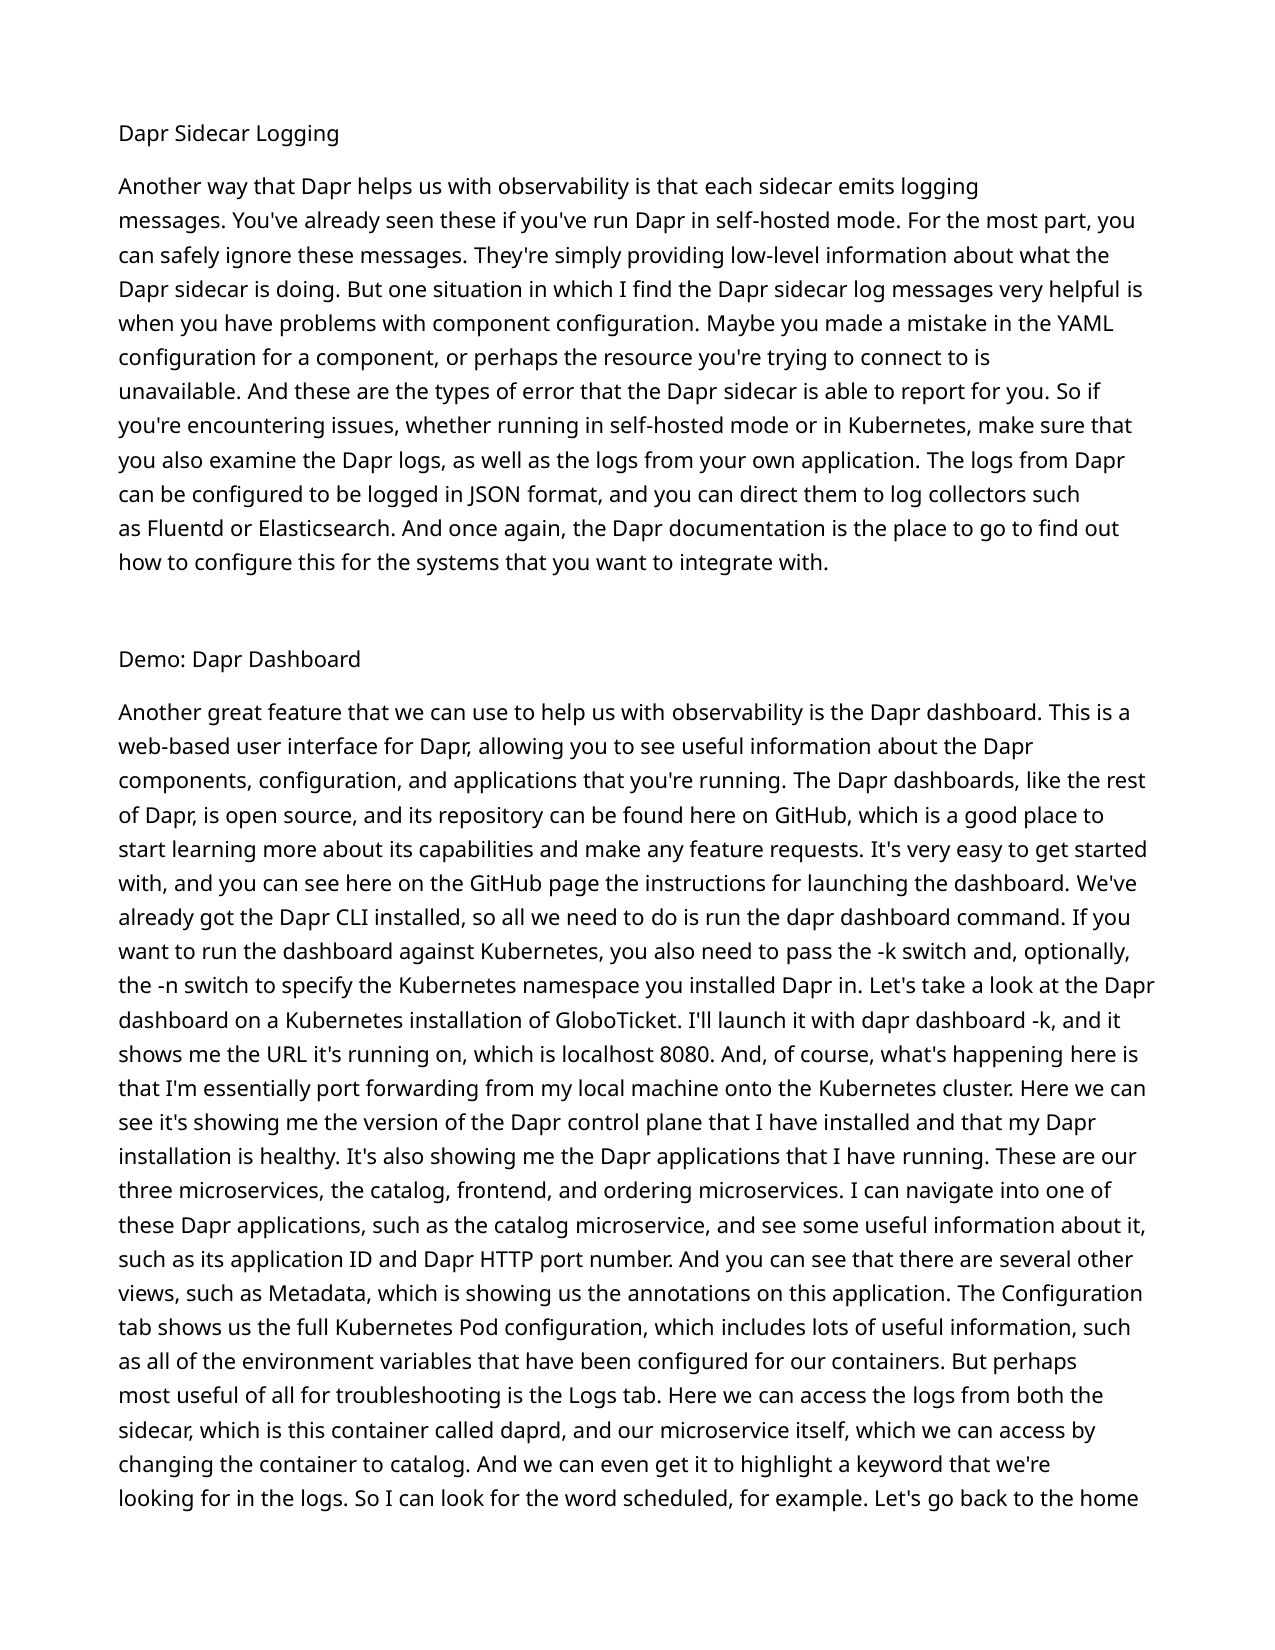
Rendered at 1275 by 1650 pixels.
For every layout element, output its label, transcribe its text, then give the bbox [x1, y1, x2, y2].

subtitle Dapr Sidecar Logging [118, 118, 1157, 148]
text Another great feature that we can use to help us with observability is the Dapr dashboard. This is a web‑based user interface for Dapr, allowing you to see useful information about the Dapr components, configuration, and applications that you're running. The Dapr dashboards, like the rest of Dapr, is open source, and its repository can be found here on GitHub, which is a good place to start learning more about its capabilities and make any feature requests. It's very easy to get started with, and you can see here on the GitHub page the instructions for launching the dashboard. We've already got the Dapr CLI installed, so all we need to do is run the dapr dashboard command. If you want to run the dashboard against Kubernetes, you also need to pass the ‑k switch and, optionally, the ‑n switch to specify the Kubernetes namespace you installed Dapr in. Let's take a look at the Dapr dashboard on a Kubernetes installation of GloboTicket. I'll launch it with dapr dashboard ‑k, and it shows me the URL it's running on, which is localhost 8080. And, of course, what's happening here is that I'm essentially port forwarding from my local machine onto the Kubernetes cluster. Here we can see it's showing me the version of the Dapr control plane that I have installed and that my Dapr installation is healthy. It's also showing me the Dapr applications that I have running. These are our three microservices, the catalog, frontend, and ordering microservices. I can navigate into one of these Dapr applications, such as the catalog microservice, and see some useful information about it, such as its application ID and Dapr HTTP port number. And you can see that there are several other views, such as Metadata, which is showing us the annotations on this application. The Configuration tab shows us the full Kubernetes Pod configuration, which includes lots of useful information, such as all of the environment variables that have been configured for our containers. But perhaps most useful of all for troubleshooting is the Logs tab. Here we can access the logs from both the sidecar, which is this container called daprd, and our microservice itself, which we can access by changing the container to catalog. And we can even get it to highlight a keyword that we're looking for in the logs. So I can look for the word scheduled, for example. Let's go back to the home [118, 697, 1157, 1513]
subtitle Demo: Dapr Dashboard [118, 644, 1157, 674]
text Another way that Dapr helps us with observability is that each sidecar emits logging messages. You've already seen these if you've run Dapr in self‑hosted mode. For the most part, you can safely ignore these messages. They're simply providing low‑level information about what the Dapr sidecar is doing. But one situation in which I find the Dapr sidecar log messages very helpful is when you have problems with component configuration. Maybe you made a mistake in the YAML configuration for a component, or perhaps the resource you're trying to connect to is unavailable. And these are the types of error that the Dapr sidecar is able to report for you. So if you're encountering issues, whether running in self‑hosted mode or in Kubernetes, make sure that you also examine the Dapr logs, as well as the logs from your own application. The logs from Dapr can be configured to be logged in JSON format, and you can direct them to log collectors such as Fluentd or Elasticsearch. And once again, the Dapr documentation is the place to go to find out how to configure this for the systems that you want to integrate with. [118, 171, 1157, 577]
